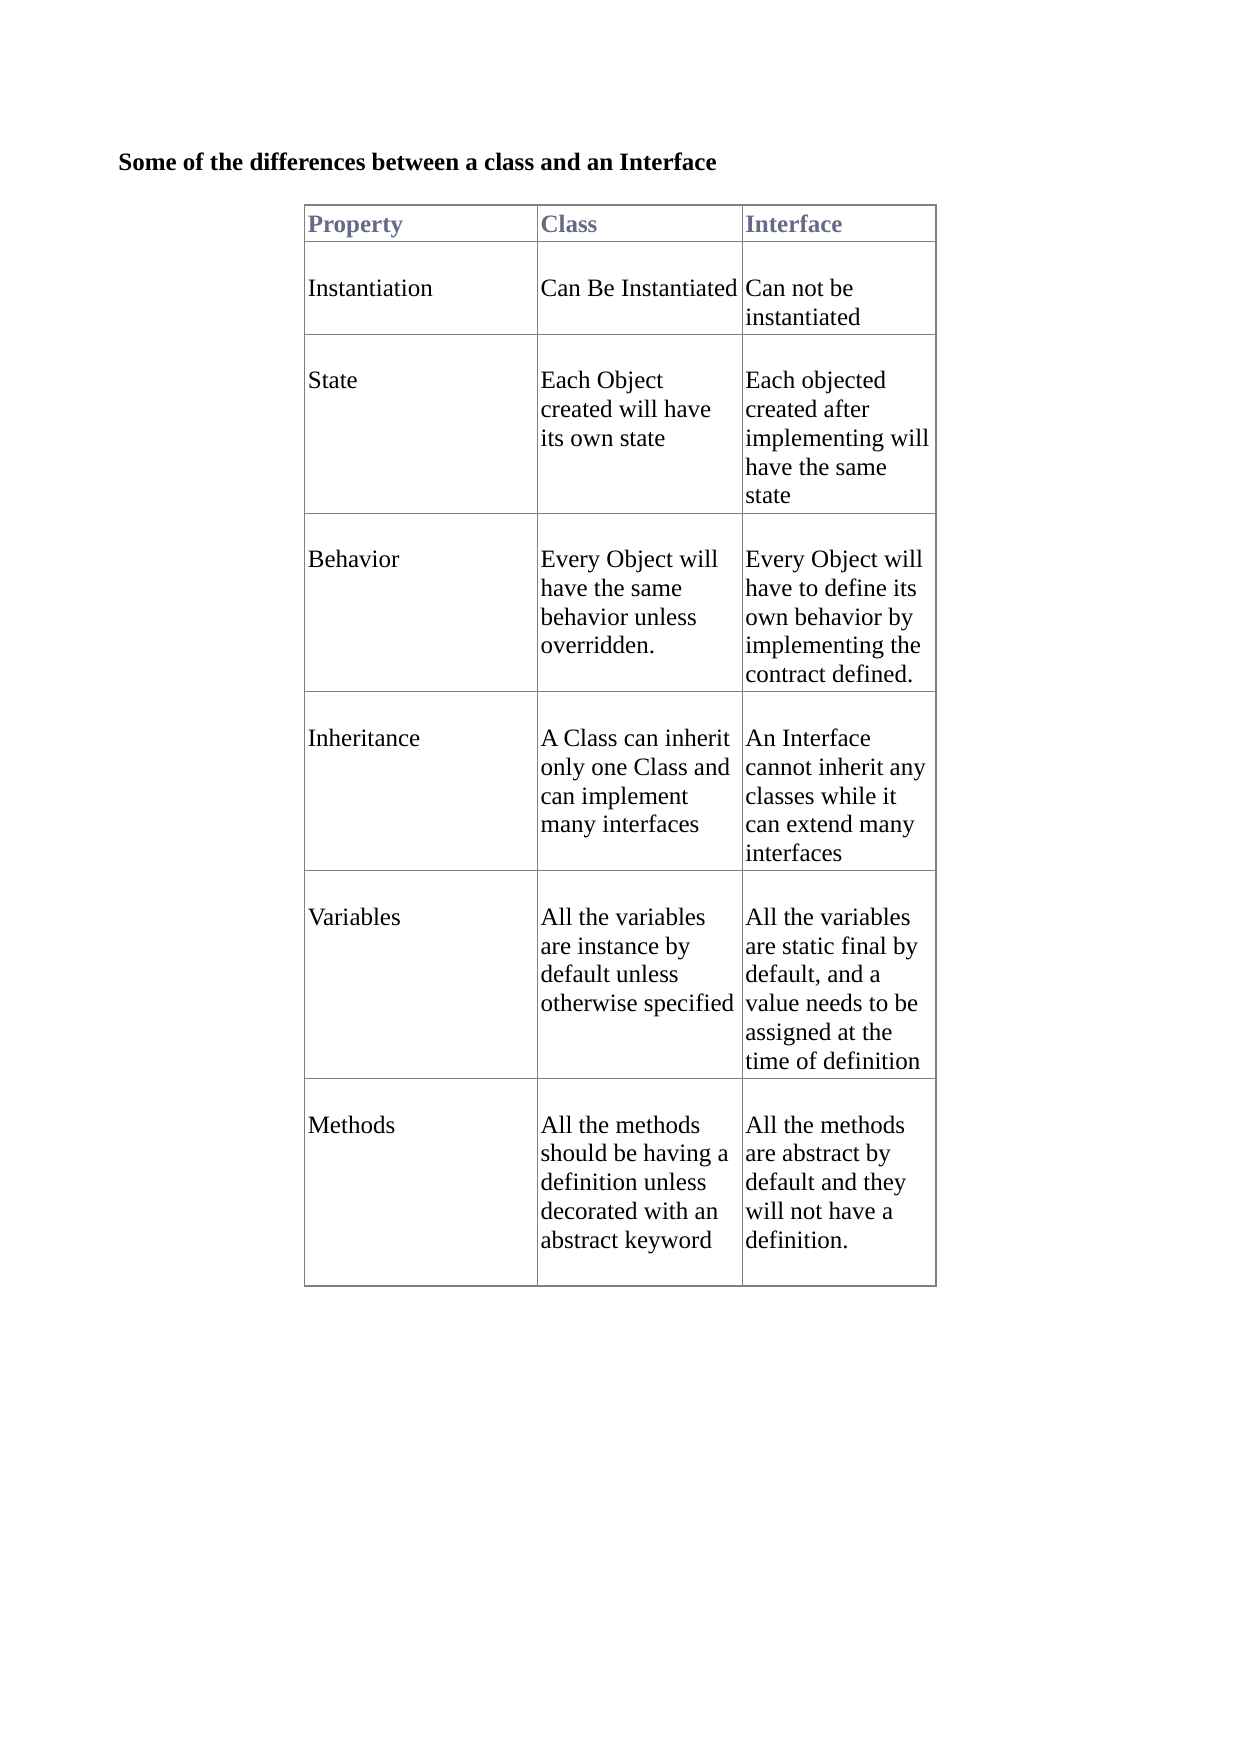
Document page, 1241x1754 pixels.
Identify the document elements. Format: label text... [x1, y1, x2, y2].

table_cell Every Object will have the same behavior unless overridden. [538, 514, 742, 691]
table_header Property [305, 206, 537, 241]
table_cell All the methods are abstract by default and they will not have a definition. [743, 1079, 935, 1285]
table_cell State [305, 335, 537, 512]
table_cell Instantiation [305, 242, 537, 333]
table_header Interface [743, 206, 935, 241]
table_header Class [538, 206, 742, 241]
table_cell All the variables are instance by default unless otherwise specified [538, 871, 742, 1078]
table_cell Methods [305, 1079, 537, 1285]
table_cell An Interface cannot inherit any classes while it can extend many interfaces [743, 692, 935, 870]
table_cell All the variables are static final by default, and a value needs to be assigned at the time of definition [743, 871, 935, 1078]
table_cell A Class can inherit only one Class and can implement many interfaces [538, 692, 742, 870]
table_cell Each Object created will have its own state [538, 335, 742, 512]
table_cell Inheritance [305, 692, 537, 870]
table_cell Can not be instantiated [743, 242, 935, 333]
table_cell Variables [305, 871, 537, 1078]
table_cell All the methods should be having a definition unless decorated with an abstract keyword [538, 1079, 742, 1285]
table_cell Every Object will have to define its own behavior by implementing the contract defined. [743, 514, 935, 691]
table_cell Each objected created after implementing will have the same state [743, 335, 935, 512]
table_cell Can Be Instantiated [538, 242, 742, 333]
table_cell Behavior [305, 514, 537, 691]
text Some of the differences between a class and an Interface [118, 147, 1122, 176]
